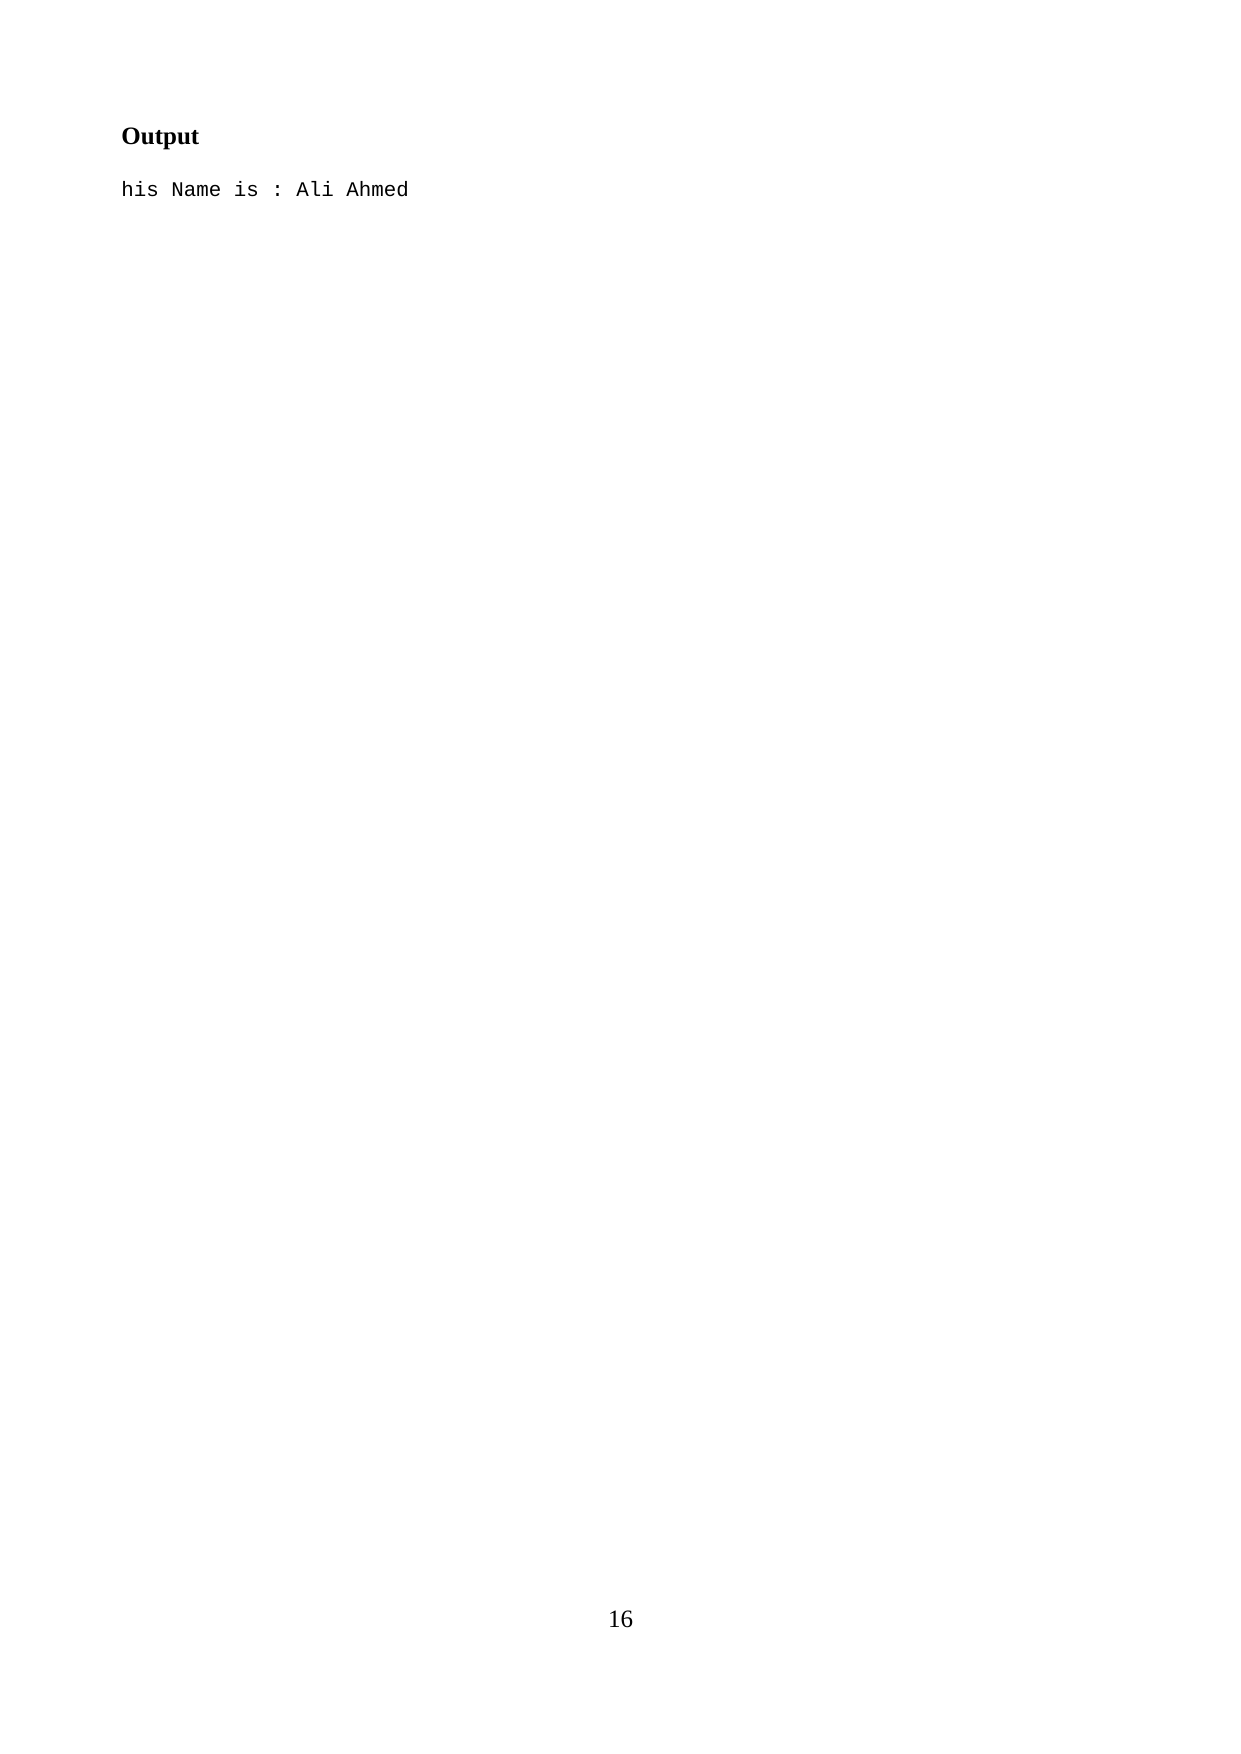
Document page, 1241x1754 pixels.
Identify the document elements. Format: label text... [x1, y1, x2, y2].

text Output [118, 118, 1122, 150]
text his Name is : Ali Ahmed [118, 176, 1122, 203]
